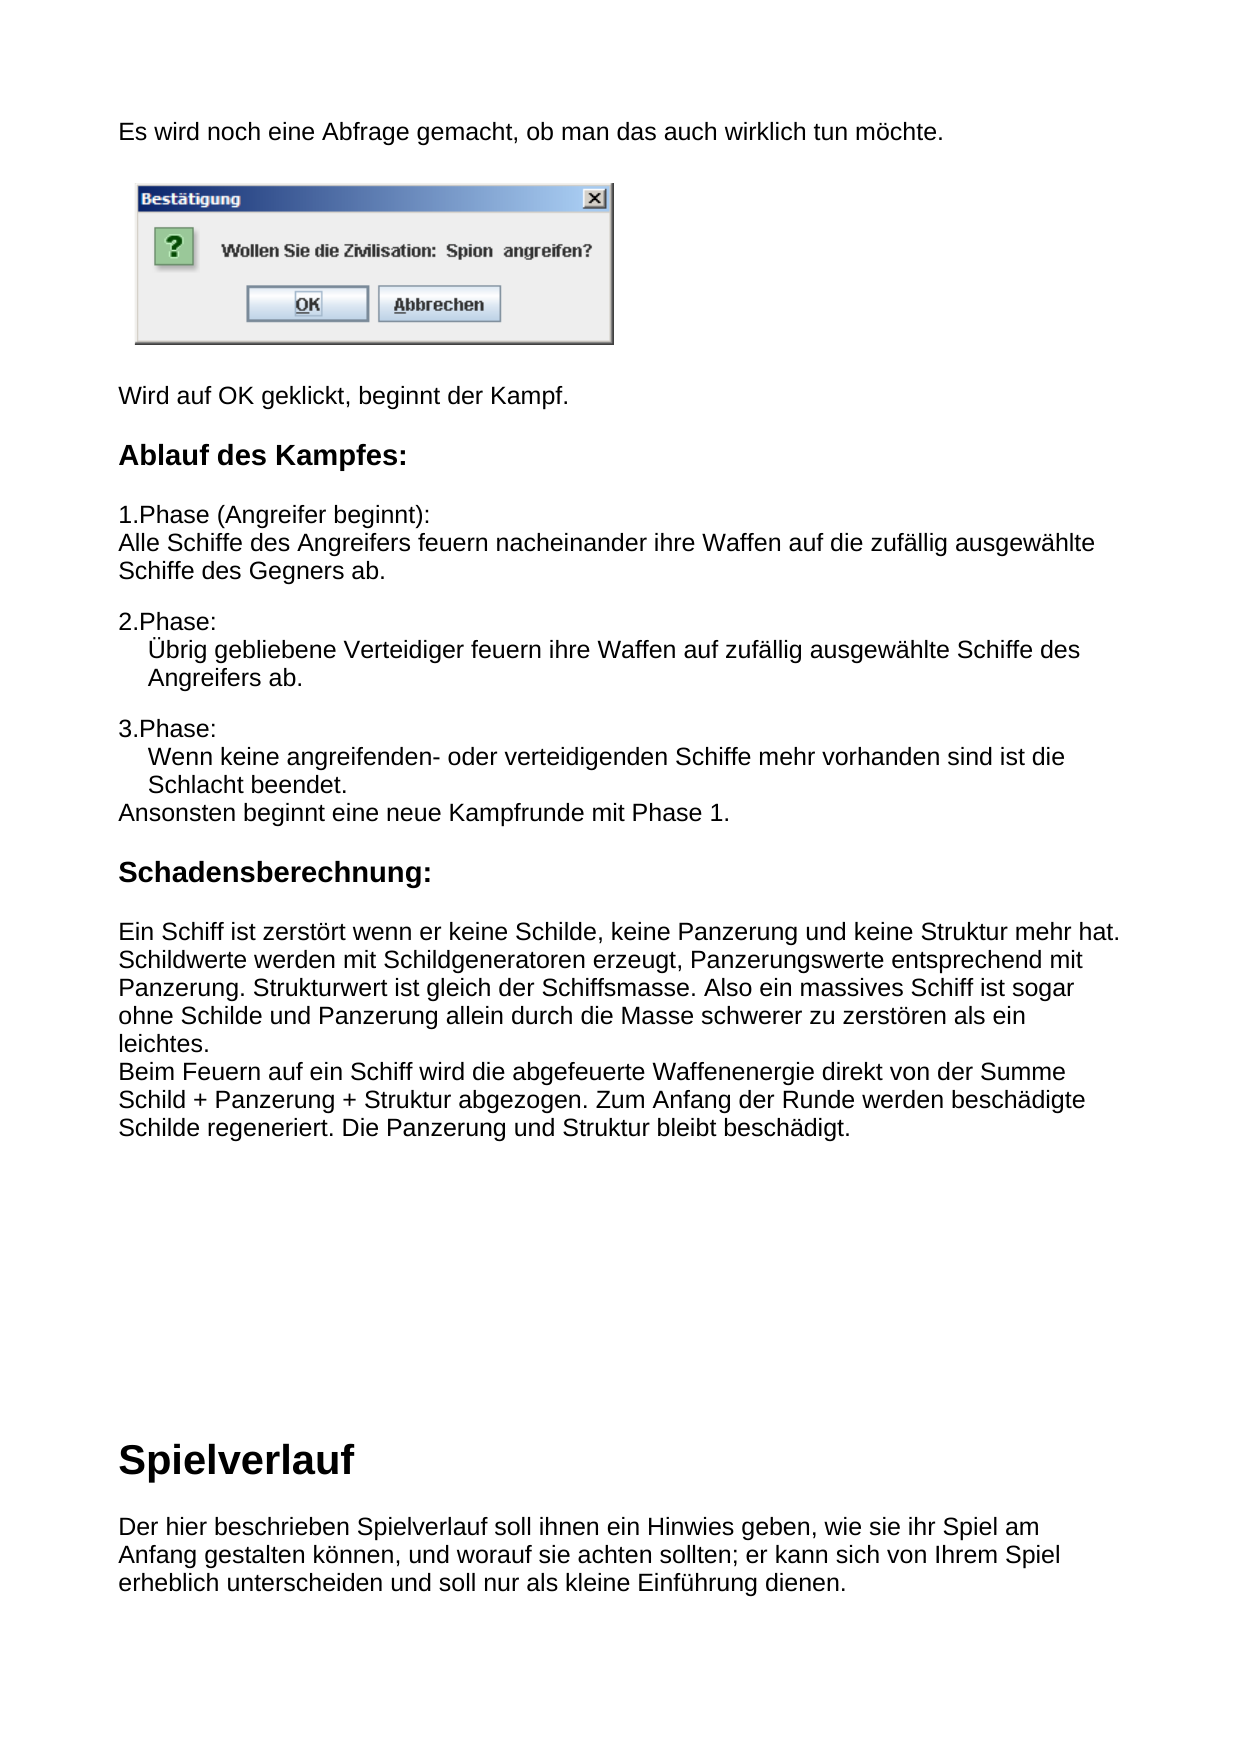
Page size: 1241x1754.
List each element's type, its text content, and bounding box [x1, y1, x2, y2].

text Beim Feuern auf ein Schiff wird die abgefeuerte Waffenenergie direkt von der Summe Schild + Panzerung + Struktur abgezogen. Zum Anfang der Runde werden beschädigte Schilde regeneriert. Die Panzerung und Struktur bleibt beschädigt. [118, 1058, 1122, 1142]
text 3.Phase: Wenn keine angreifenden- oder verteidigenden Schiffe mehr vorhanden sind ist die Schlacht beendet. [118, 715, 1122, 799]
text Ein Schiff ist zerstört wenn er keine Schilde, keine Panzerung und keine Struktur mehr hat. Schildwerte werden mit Schildgeneratoren erzeugt, Panzerungswerte entsprechend mit Panzerung. Strukturwert ist gleich der Schiffsmasse. Also ein massives Schiff ist sogar ohne Schilde und Panzerung allein durch die Masse schwerer zu zerstören als ein leichtes. [118, 918, 1122, 1058]
text Ansonsten beginnt eine neue Kampfrunde mit Phase 1. [118, 799, 1122, 827]
text Es wird noch eine Abfrage gemacht, ob man das auch wirklich tun möchte. [118, 118, 1122, 146]
subtitle Schadensberechnung: [118, 856, 1122, 889]
text Der hier beschrieben Spielverlauf soll ihnen ein Hinwies geben, wie sie ihr Spiel am Anfang gestalten können, und worauf sie achten sollten; er kann sich von Ihrem Spiel erheblich unterscheiden und soll nur als kleine Einführung dienen. [118, 1513, 1122, 1597]
text 2.Phase: Übrig gebliebene Verteidiger feuern ihre Waffen auf zufällig ausgewählte Schiffe des Angreifers ab. [118, 608, 1122, 692]
subtitle Ablauf des Kampfes: [118, 439, 1122, 472]
subtitle Spielverlauf [118, 1437, 1122, 1484]
text Wird auf OK geklickt, beginnt der Kampf. [118, 382, 1122, 409]
picture [134, 183, 614, 345]
text 1.Phase (Angreifer beginnt): Alle Schiffe des Angreifers feuern nacheinander ihre Waffen auf die zufällig ausgewählte Schiffe des Gegners ab. [118, 501, 1122, 585]
